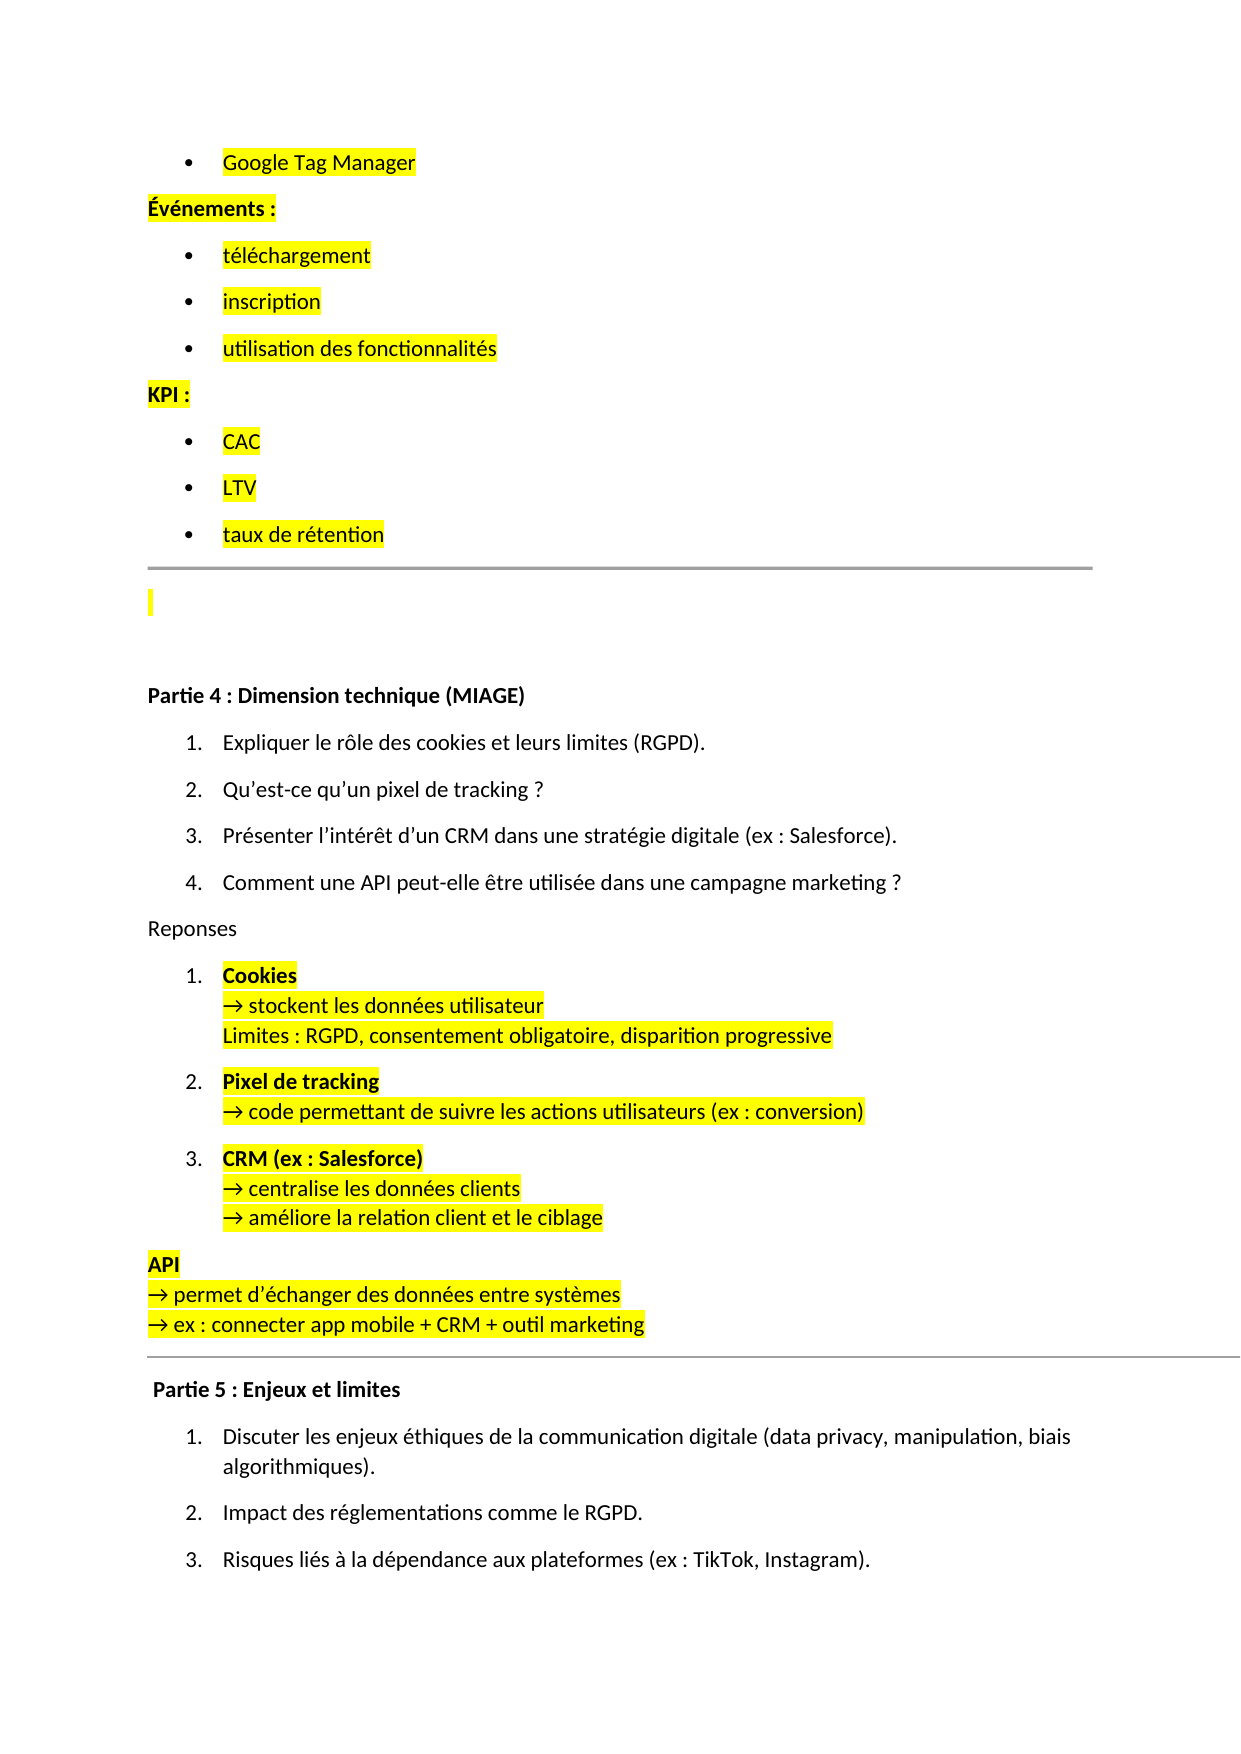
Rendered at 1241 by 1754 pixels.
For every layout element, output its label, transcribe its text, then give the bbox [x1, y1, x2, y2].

list utilisation des fonctionnalités [185, 334, 1093, 362]
list Pixel de tracking → code permettant de suivre les actions utilisateurs (ex : conversion) [185, 1067, 1093, 1125]
list CAC [185, 427, 1093, 455]
list LTV [185, 473, 1093, 502]
list Discuter les enjeux éthiques de la communication digitale (data privacy, manipulation, biais algorithmiques). [185, 1422, 1093, 1480]
list téléchargement [185, 241, 1093, 269]
list inscription [185, 287, 1093, 315]
list Comment une API peut-elle être utilisée dans une campagne marketing ? [185, 868, 1093, 896]
list taux de rétention [185, 520, 1093, 548]
list Risques liés à la dépendance aux plateformes (ex : TikTok, Instagram). [185, 1545, 1093, 1573]
text KPI : [148, 380, 1093, 408]
list CRM (ex : Salesforce) → centralise les données clients → améliore la relation client et le ciblage [185, 1144, 1093, 1232]
text Reponses [148, 914, 1093, 942]
text Partie 4 : Dimension technique (MIAGE) [148, 682, 1093, 709]
list Cookies → stockent les données utilisateur Limites : RGPD, consentement obligatoire, disparition progressive [185, 961, 1093, 1049]
text Partie 5 : Enjeux et limites [148, 1375, 1093, 1403]
list Qu’est-ce qu’un pixel de tracking ? [185, 775, 1093, 803]
list Google Tag Manager [185, 148, 1093, 176]
list Expliquer le rôle des cookies et leurs limites (RGPD). [185, 728, 1093, 756]
text Événements : [148, 194, 1093, 222]
list Impact des réglementations comme le RGPD. [185, 1498, 1093, 1526]
text API → permet d’échanger des données entre systèmes → ex : connecter app mobile + CRM + outil marketing [148, 1250, 1093, 1338]
list Présenter l’intérêt d’un CRM dans une stratégie digitale (ex : Salesforce). [185, 821, 1093, 849]
